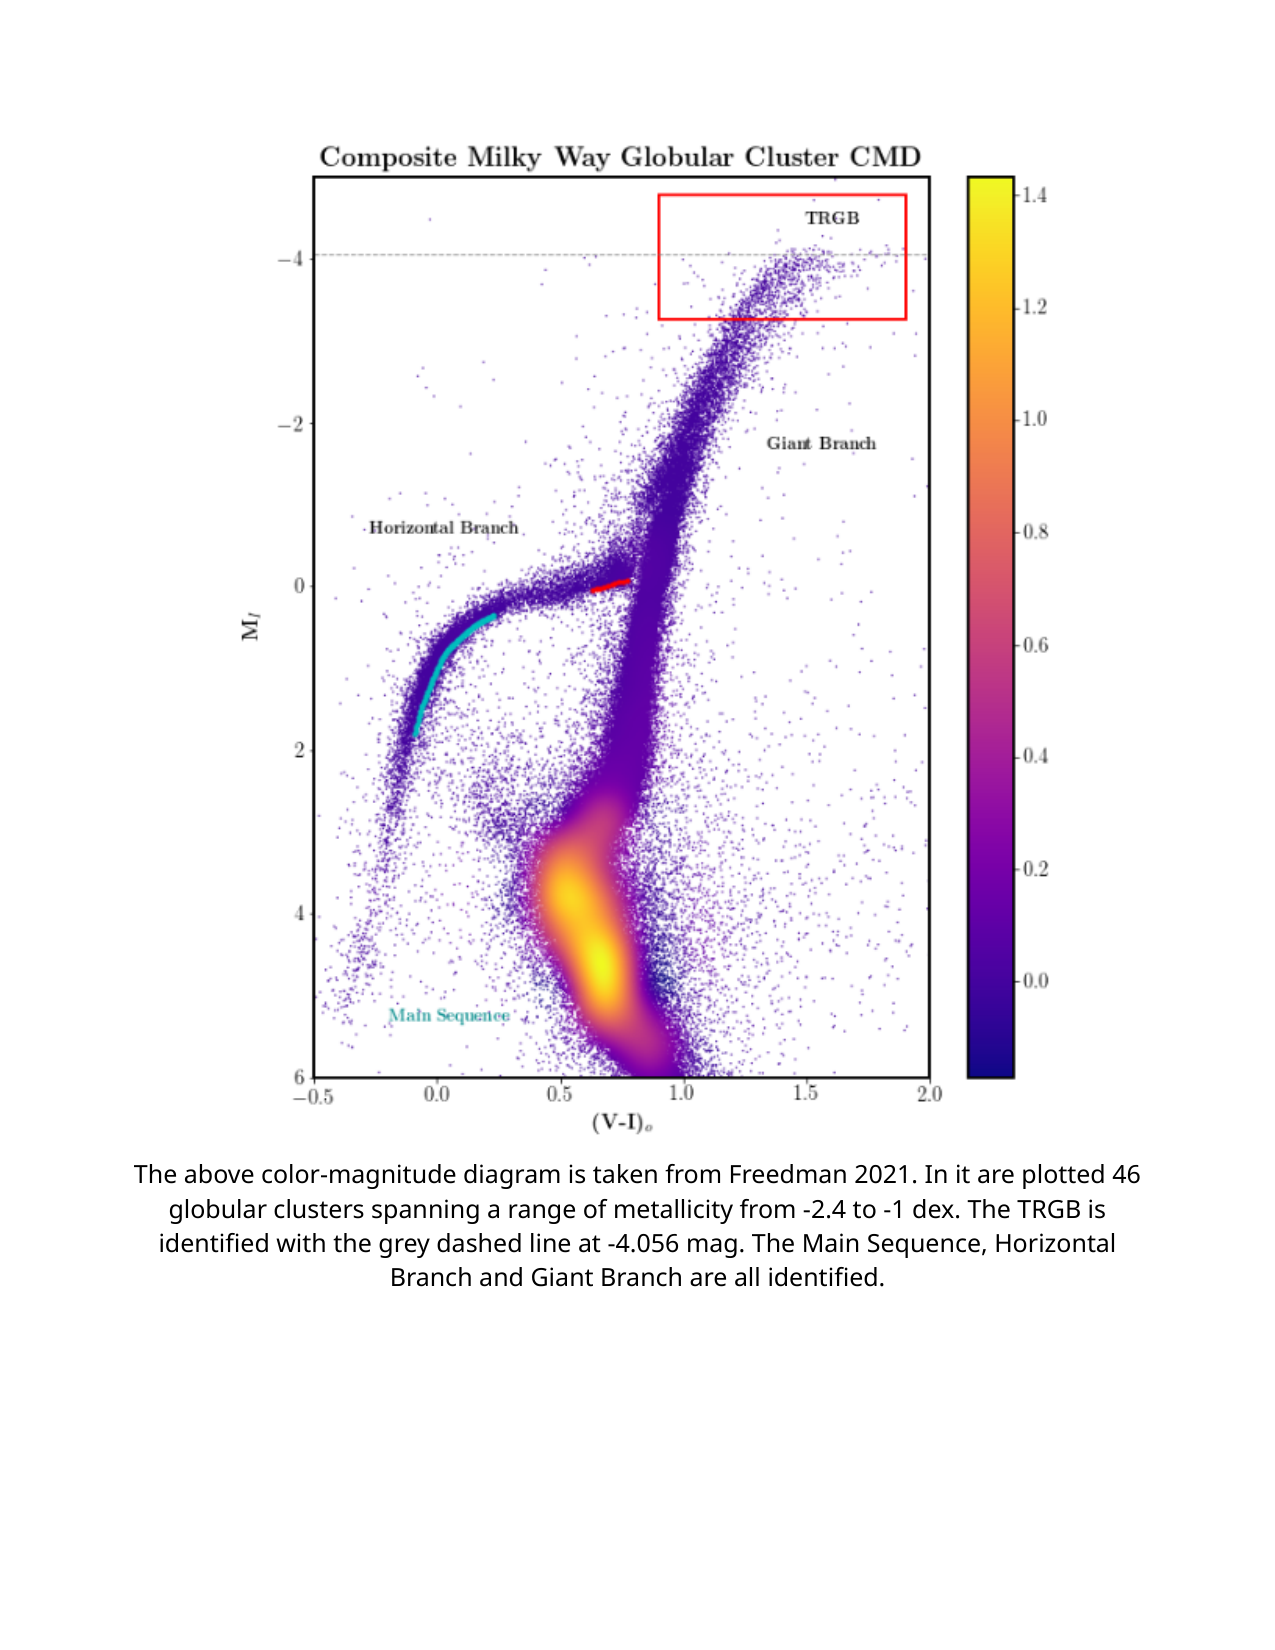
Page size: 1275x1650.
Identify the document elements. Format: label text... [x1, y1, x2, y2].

picture [164, 118, 1111, 1158]
text The above color-magnitude diagram is taken from Freedman 2021. In it are plotted 46 globular clusters spanning a range of metallicity from -2.4 to -1 dex. The TRGB is identified with the grey dashed line at -4.056 mag. The Main Sequence, Horizontal Branch and Giant Branch are all identified. [118, 118, 1157, 1293]
